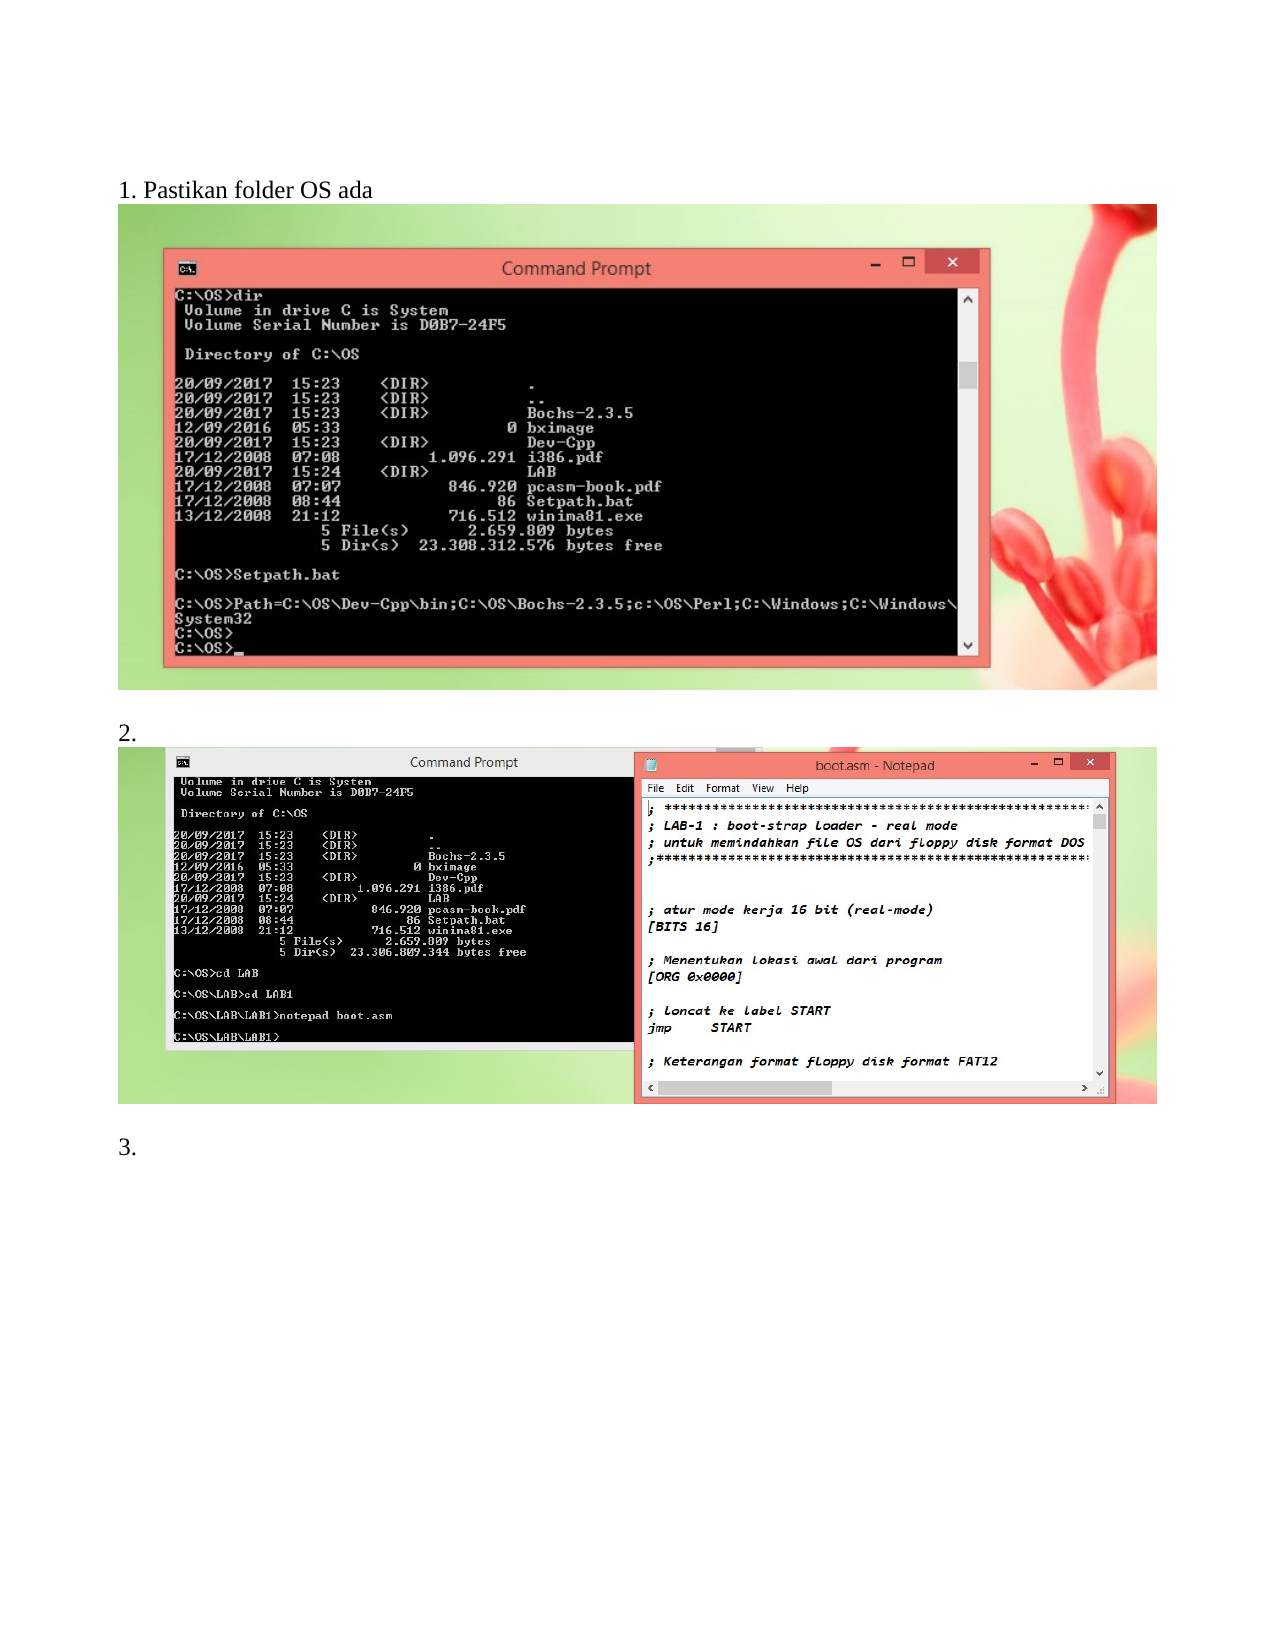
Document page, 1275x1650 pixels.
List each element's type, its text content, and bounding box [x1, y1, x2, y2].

picture [118, 747, 1157, 1104]
text 3. [118, 1132, 1157, 1161]
picture [118, 204, 1157, 690]
text 1. Pastikan folder OS ada [118, 176, 1157, 204]
text 2. [118, 718, 1157, 747]
